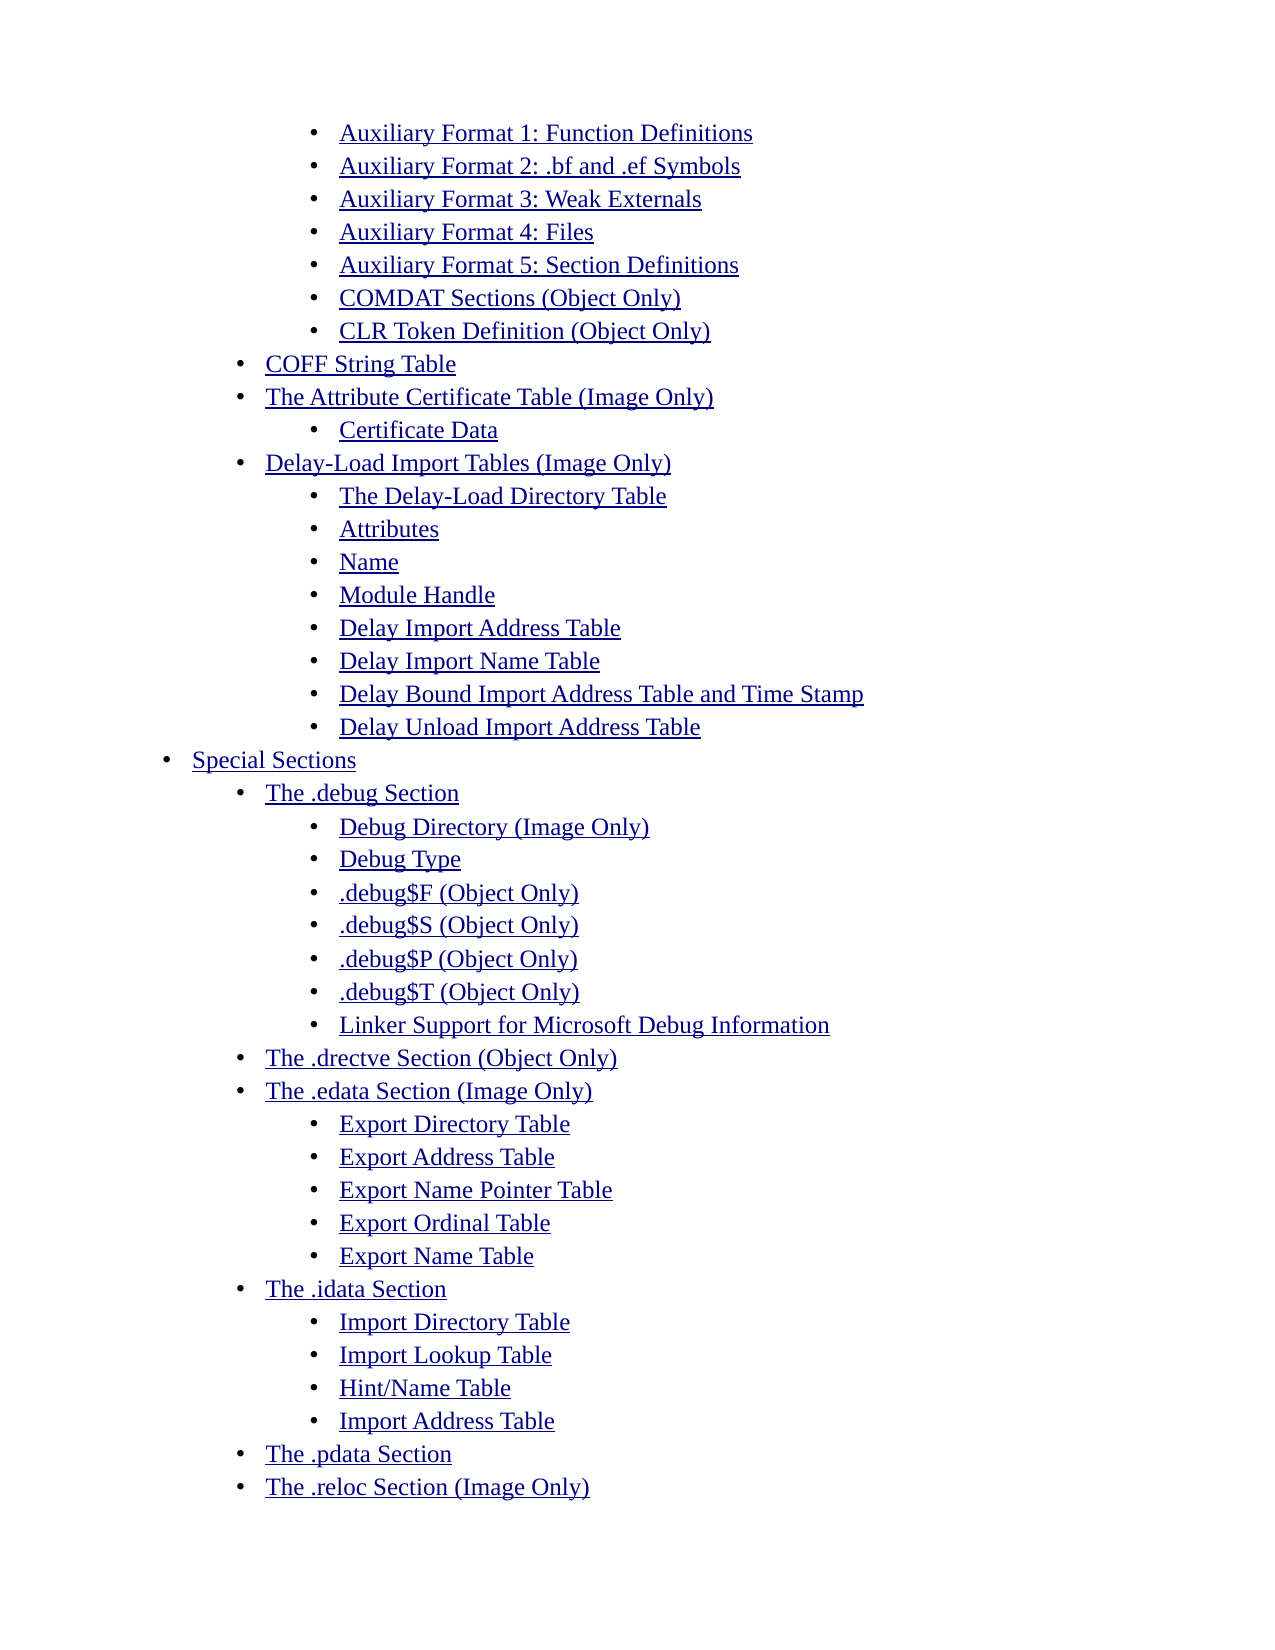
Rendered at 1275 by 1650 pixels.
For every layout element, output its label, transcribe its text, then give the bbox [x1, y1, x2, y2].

list Name [309, 547, 1157, 576]
list Attributes [309, 514, 1157, 543]
list Special Sections [162, 746, 1157, 774]
list Auxiliary Format 4: Files [309, 217, 1157, 246]
list Import Lookup Table [309, 1340, 1157, 1369]
list The .idata Section [236, 1274, 1157, 1303]
list .debug$T (Object Only) [309, 977, 1157, 1005]
list Module Handle [309, 580, 1157, 609]
list The .edata Section (Image Only) [236, 1076, 1157, 1104]
list Export Directory Table [309, 1109, 1157, 1137]
list Auxiliary Format 3: Weak Externals [309, 184, 1157, 213]
list CLR Token Definition (Object Only) [309, 316, 1157, 345]
list .debug$P (Object Only) [309, 944, 1157, 972]
list The .pdata Section [236, 1439, 1157, 1468]
list Export Name Pointer Table [309, 1175, 1157, 1203]
list Debug Type [309, 844, 1157, 873]
list COMDAT Sections (Object Only) [309, 283, 1157, 312]
list Import Address Table [309, 1406, 1157, 1435]
list Auxiliary Format 2: .bf and .ef Symbols [309, 151, 1157, 180]
list The .drectve Section (Object Only) [236, 1043, 1157, 1071]
list Delay Unload Import Address Table [309, 712, 1157, 741]
list Export Name Table [309, 1241, 1157, 1269]
list Export Address Table [309, 1142, 1157, 1171]
list Delay Import Address Table [309, 613, 1157, 642]
list Delay Import Name Table [309, 646, 1157, 675]
list Certificate Data [309, 415, 1157, 444]
list COFF String Table [236, 349, 1157, 378]
list Auxiliary Format 5: Section Definitions [309, 250, 1157, 279]
list Export Ordinal Table [309, 1208, 1157, 1237]
list Delay-Load Import Tables (Image Only) [236, 448, 1157, 477]
list .debug$F (Object Only) [309, 878, 1157, 906]
list .debug$S (Object Only) [309, 911, 1157, 939]
list Delay Bound Import Address Table and Time Stamp [309, 679, 1157, 708]
list Hint/Name Table [309, 1373, 1157, 1402]
list Import Directory Table [309, 1307, 1157, 1336]
list Auxiliary Format 1: Function Definitions [309, 118, 1157, 147]
list The Attribute Certificate Table (Image Only) [236, 382, 1157, 411]
list The .debug Section [236, 778, 1157, 807]
list Linker Support for Microsoft Debug Information [309, 1010, 1157, 1038]
list The Delay-Load Directory Table [309, 481, 1157, 510]
list The .reloc Section (Image Only) [236, 1472, 1157, 1501]
list Debug Directory (Image Only) [309, 812, 1157, 840]
